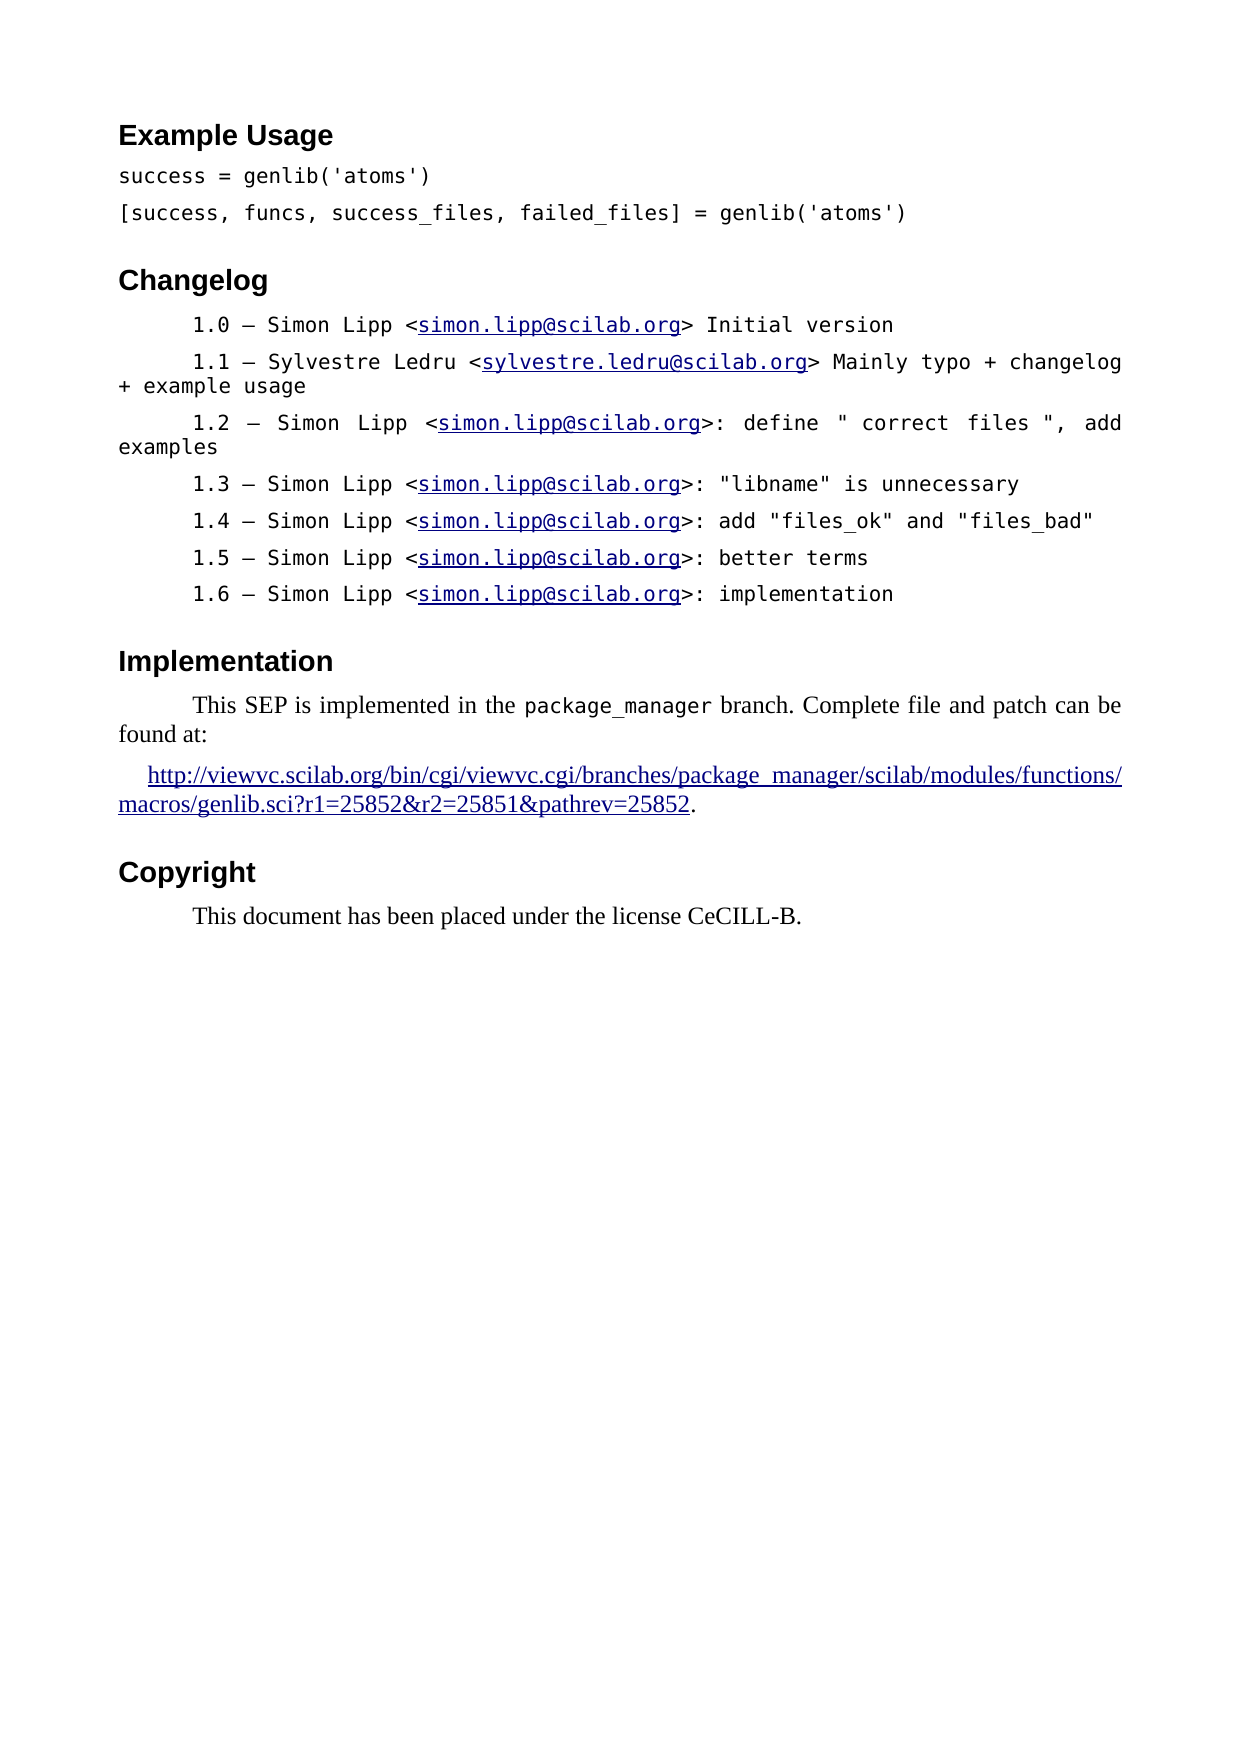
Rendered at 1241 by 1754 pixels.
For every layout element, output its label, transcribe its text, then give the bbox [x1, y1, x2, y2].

subtitle Changelog [118, 263, 1122, 296]
text 1.3 – Simon Lipp <simon.lipp@scilab.org>: "libname" is unnecessary [118, 472, 1122, 496]
subtitle Implementation [118, 644, 1122, 678]
text 1.1 – Sylvestre Ledru <sylvestre.ledru@scilab.org> Mainly typo + changelog + example usage [118, 350, 1122, 398]
text [success, funcs, success_files, failed_files] = genlib('atoms') [118, 201, 1122, 225]
text 1.5 – Simon Lipp <simon.lipp@scilab.org>: better terms [118, 546, 1122, 570]
text http://viewvc.scilab.org/bin/cgi/viewvc.cgi/branches/package_manager/scilab/modules/functions/macros/genlib.sci?r1=25852&r2=25851&pathrev=25852. [118, 760, 1122, 818]
subtitle Copyright [118, 855, 1122, 889]
text 1.4 – Simon Lipp <simon.lipp@scilab.org>: add "files_ok" and "files_bad" [118, 509, 1122, 533]
text 1.0 – Simon Lipp <simon.lipp@scilab.org> Initial version [118, 309, 1122, 337]
text 1.2 – Simon Lipp <simon.lipp@scilab.org>: define " correct files ", add examples [118, 411, 1122, 459]
text This document has been placed under the license CeCILL-B. [118, 901, 1122, 930]
text This SEP is implemented in the package_manager branch. Complete file and patch can be found at: [118, 690, 1122, 748]
subtitle Example Usage [118, 118, 1122, 152]
text 1.6 – Simon Lipp <simon.lipp@scilab.org>: implementation [118, 582, 1122, 607]
text success = genlib('atoms') [118, 164, 1122, 188]
